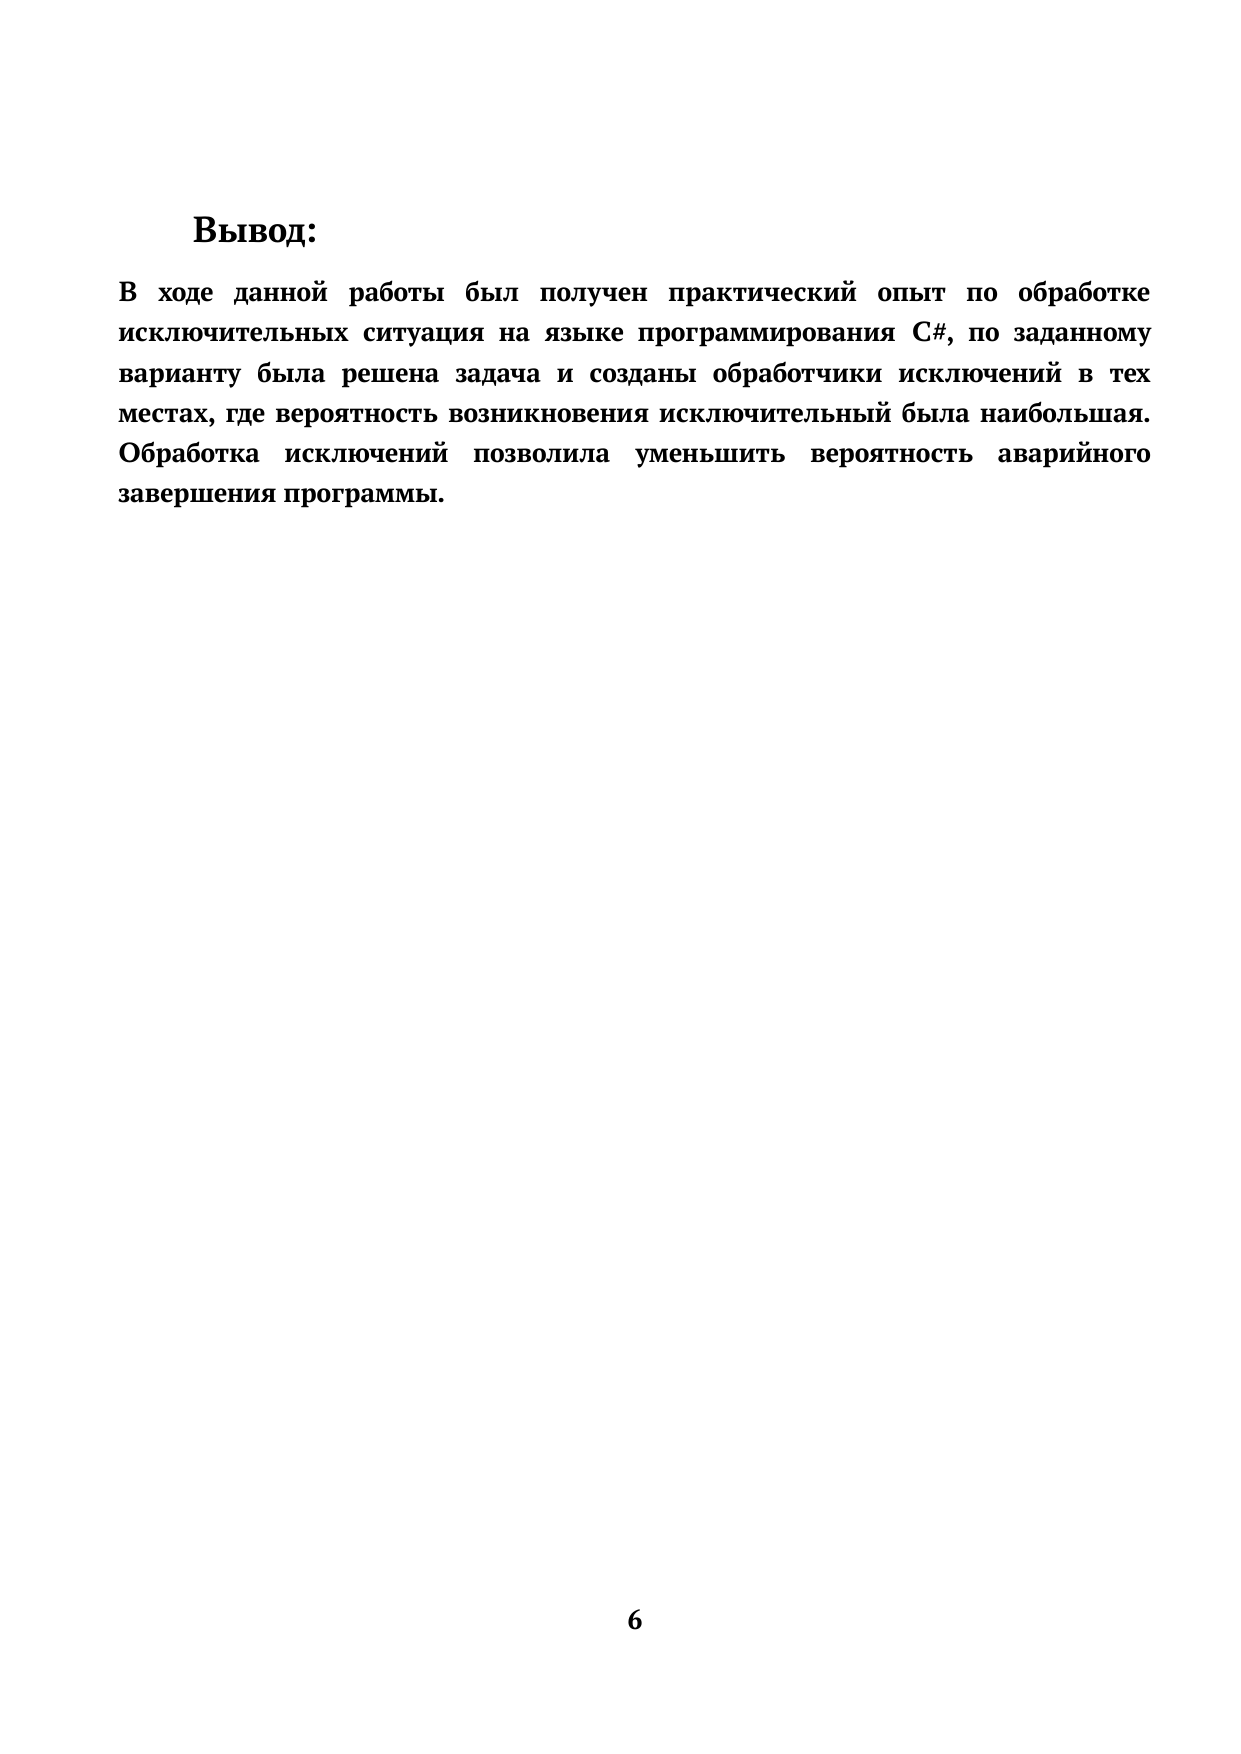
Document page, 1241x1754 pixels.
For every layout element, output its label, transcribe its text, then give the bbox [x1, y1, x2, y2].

text В ходе данной работы был получен практический опыт по обработке исключительных ситуация на языке программирования C#, по заданному варианту была решена задача и созданы обработчики исключений в тех местах, где вероятность возникновения исключительный была наибольшая. Обработка исключений позволила уменьшить вероятность аварийного завершения программы. [118, 274, 1152, 509]
subtitle Вывод: [192, 207, 1152, 251]
